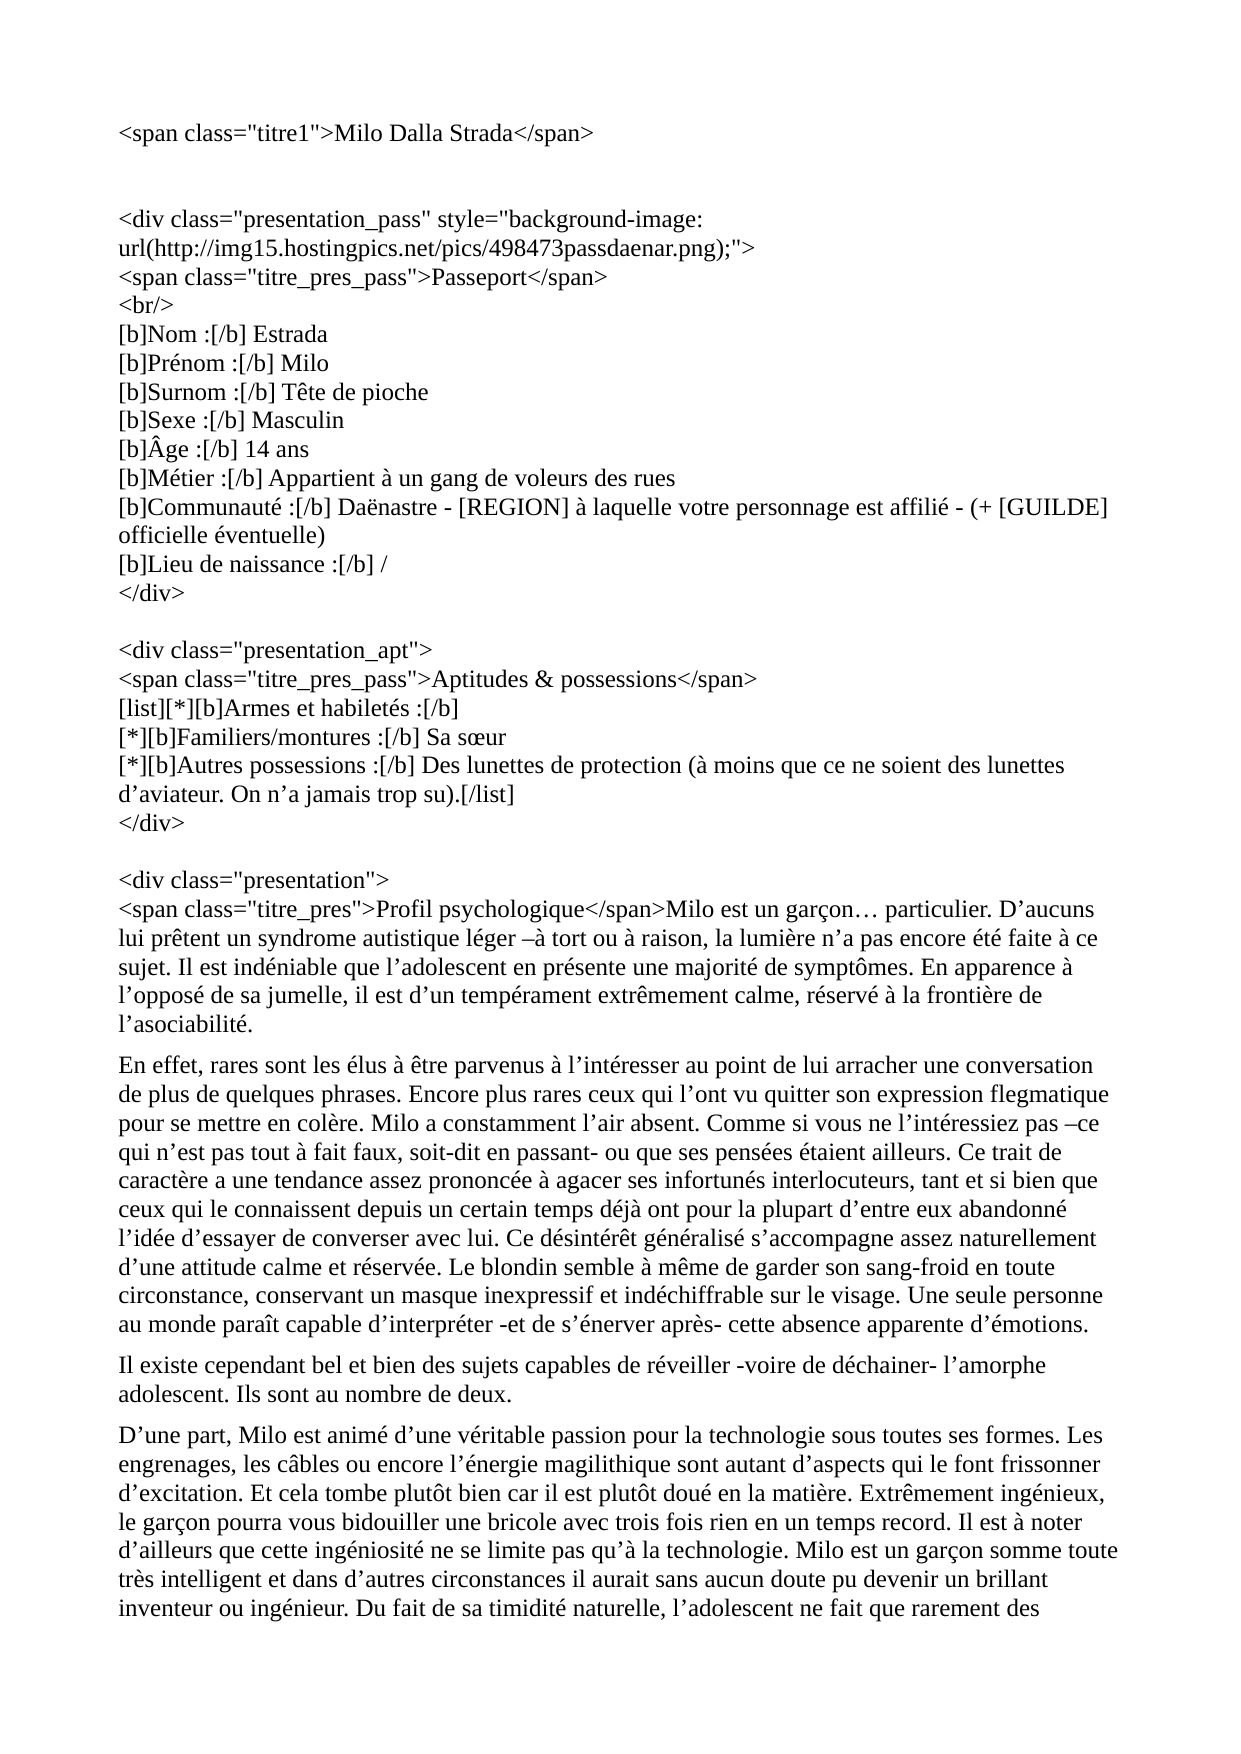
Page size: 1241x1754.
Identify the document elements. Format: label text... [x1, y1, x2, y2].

text D’une part, Milo est animé d’une véritable passion pour la technologie sous toutes ses formes. Les engrenages, les câbles ou encore l’énergie magilithique sont autant d’aspects qui le font frissonner d’excitation. Et cela tombe plutôt bien car il est plutôt doué en la matière. Extrêmement ingénieux, le garçon pourra vous bidouiller une bricole avec trois fois rien en un temps record. Il est à noter d’ailleurs que cette ingéniosité ne se limite pas qu’à la technologie. Milo est un garçon somme toute très intelligent et dans d’autres circonstances il aurait sans aucun doute pu devenir un brillant inventeur ou ingénieur. Du fait de sa timidité naturelle, l’adolescent ne fait que rarement des [118, 1421, 1122, 1622]
text En effet, rares sont les élus à être parvenus à l’intéresser au point de lui arracher une conversation de plus de quelques phrases. Encore plus rares ceux qui l’ont vu quitter son expression flegmatique pour se mettre en colère. Milo a constamment l’air absent. Comme si vous ne l’intéressiez pas –ce qui n’est pas tout à fait faux, soit-dit en passant- ou que ses pensées étaient ailleurs. Ce trait de caractère a une tendance assez prononcée à agacer ses infortunés interlocuteurs, tant et si bien que ceux qui le connaissent depuis un certain temps déjà ont pour la plupart d’entre eux abandonné l’idée d’essayer de converser avec lui. Ce désintérêt généralisé s’accompagne assez naturellement d’une attitude calme et réservée. Le blondin semble à même de garder son sang-froid en toute circonstance, conservant un masque inexpressif et indéchiffrable sur le visage. Une seule personne au monde paraît capable d’interpréter -et de s’énerver après- cette absence apparente d’émotions. [118, 1051, 1122, 1338]
text <span class="titre1">Milo Dalla Strada</span> <div class="presentation_pass" style="background-image: url(http://img15.hostingpics.net/pics/498473passdaenar.png);"> <span class="titre_pres_pass">Passeport</span> <br/> [b]Nom :[/b] Estrada [b]Prénom :[/b] Milo [b]Surnom :[/b] Tête de pioche [b]Sexe :[/b] Masculin [b]Âge :[/b] 14 ans [b]Métier :[/b] Appartient à un gang de voleurs des rues [b]Communauté :[/b] Daënastre - [REGION] à laquelle votre personnage est affilié - (+ [GUILDE] officielle éventuelle) [b]Lieu de naissance :[/b] / </div> <div class="presentation_apt"> <span class="titre_pres_pass">Aptitudes & possessions</span> [list][*][b]Armes et habiletés :[/b] [*][b]Familiers/montures :[/b] Sa sœur [*][b]Autres possessions :[/b] Des lunettes de protection (à moins que ce ne soient des lunettes d’aviateur. On n’a jamais trop su).[/list] </div> <div class="presentation"> <span class="titre_pres">Profil psychologique</span>Milo est un garçon… particulier. D’aucuns lui prêtent un syndrome autistique léger –à tort ou à raison, la lumière n’a pas encore été faite à ce sujet. Il est indéniable que l’adolescent en présente une majorité de symptômes. En apparence à l’opposé de sa jumelle, il est d’un tempérament extrêmement calme, réservé à la frontière de l’asociabilité. [118, 118, 1122, 1038]
text Il existe cependant bel et bien des sujets capables de réveiller -voire de déchainer- l’amorphe adolescent. Ils sont au nombre de deux. [118, 1351, 1122, 1408]
